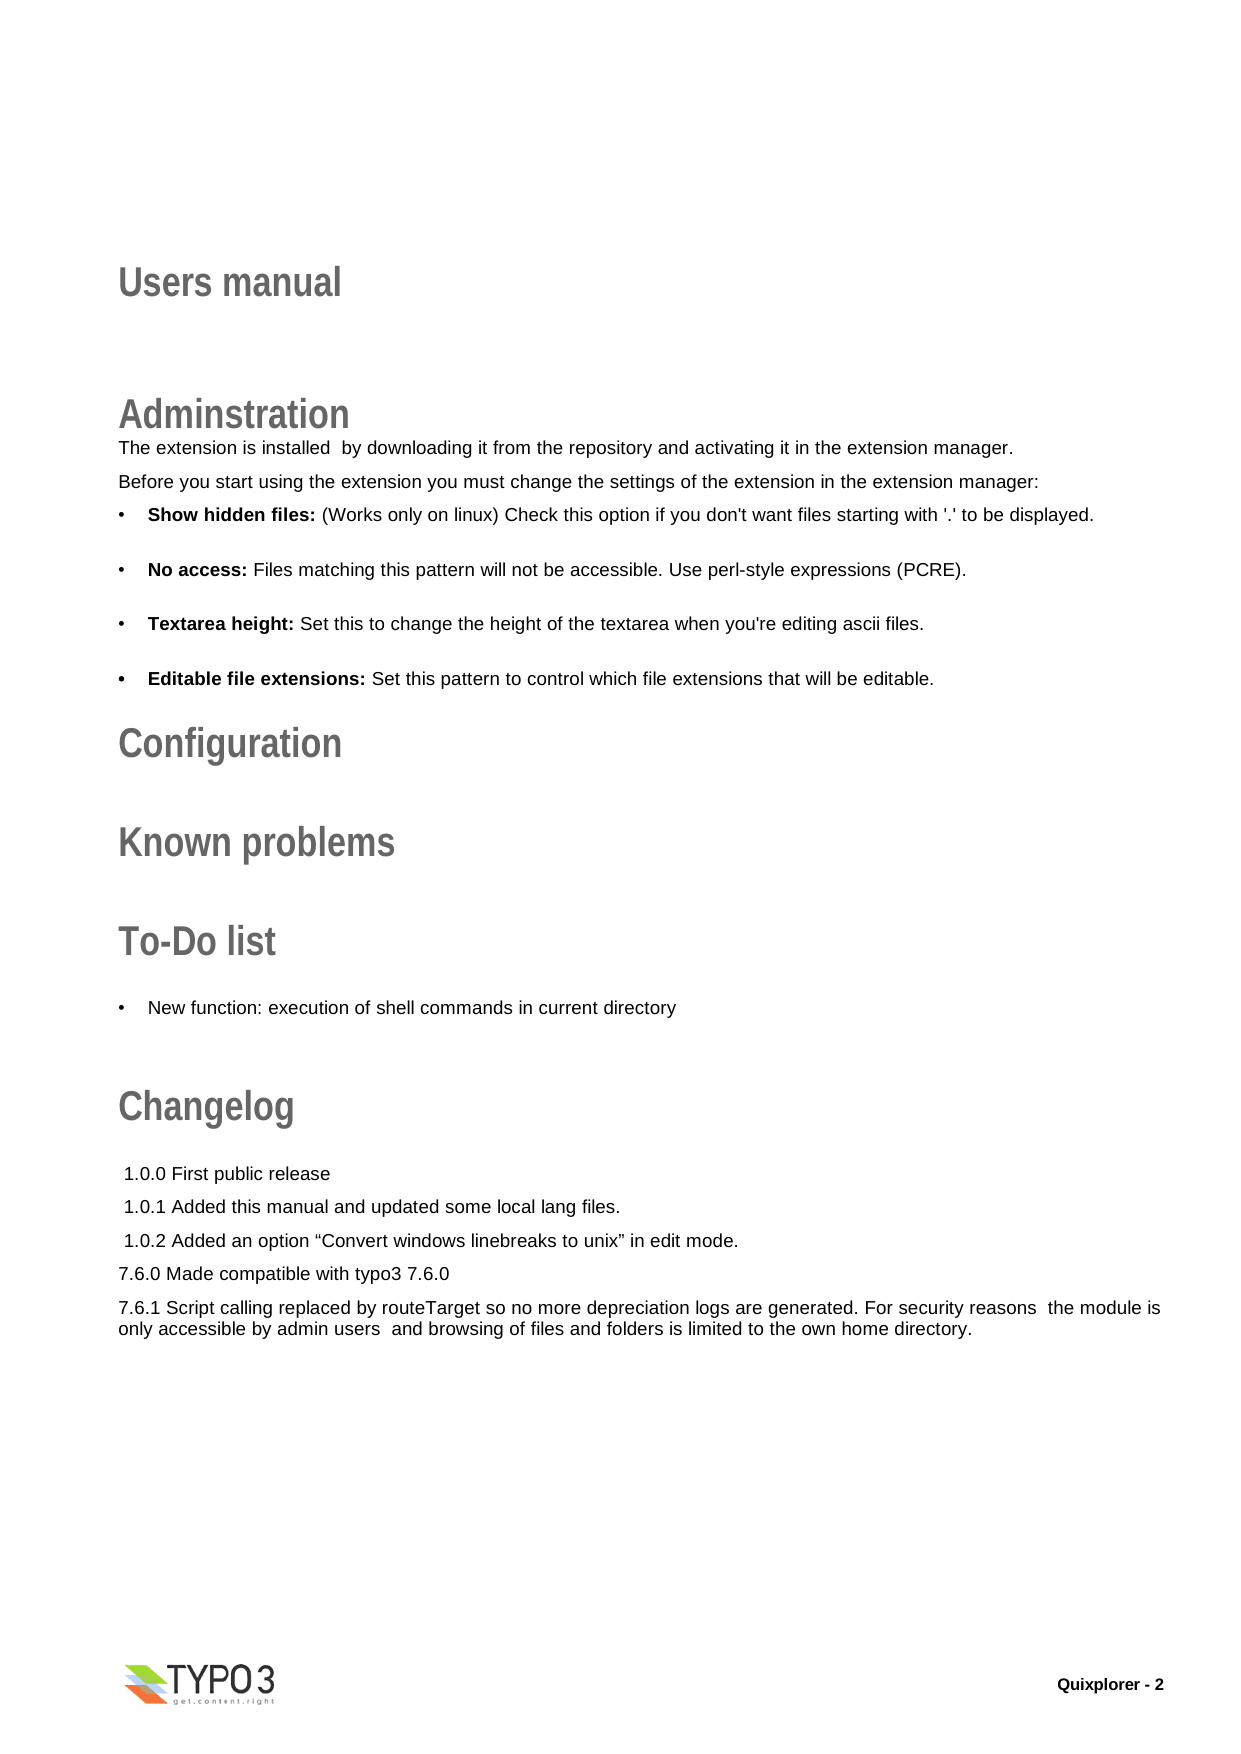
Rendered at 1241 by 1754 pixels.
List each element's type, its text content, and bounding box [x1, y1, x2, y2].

picture [119, 1659, 280, 1710]
list Added an option “Convert windows linebreaks to unix” in edit mode. [123, 1230, 1163, 1251]
subtitle Users manual [118, 257, 1163, 305]
subtitle To-Do list [118, 916, 1163, 964]
list Added this manual and updated some local lang files. [123, 1197, 1163, 1218]
subtitle Adminstration [118, 389, 1163, 437]
list Show hidden files: (Works only on linux) Check this option if you don't want files starting with '.' to be displayed. [118, 504, 1163, 547]
text 7.6.0 Made compatible with typo3 7.6.0 [118, 1264, 1163, 1285]
list First public release [123, 1163, 1163, 1184]
text The extension is installed by downloading it from the repository and activating it in the extension manager. [118, 437, 1163, 458]
list New function: execution of shell commands in current directory [118, 997, 1163, 1018]
list Editable file extensions: Set this pattern to control which file extensions that will be editable. [118, 668, 1163, 689]
subtitle Configuration [118, 719, 1163, 767]
list Textarea height: Set this to change the height of the textarea when you're editing ascii files. [118, 614, 1163, 656]
text 7.6.1 Script calling replaced by routeTarget so no more depreciation logs are generated. For security reasons the module is only accessible by admin users and browsing of files and folders is limited to the own home directory. [118, 1297, 1163, 1339]
subtitle Known problems [118, 817, 1163, 865]
subtitle Changelog [118, 1082, 1163, 1129]
text Before you start using the extension you must change the settings of the extension in the extension manager: [118, 471, 1163, 492]
list No access: Files matching this pattern will not be accessible. Use perl-style expressions (PCRE). [118, 559, 1163, 601]
